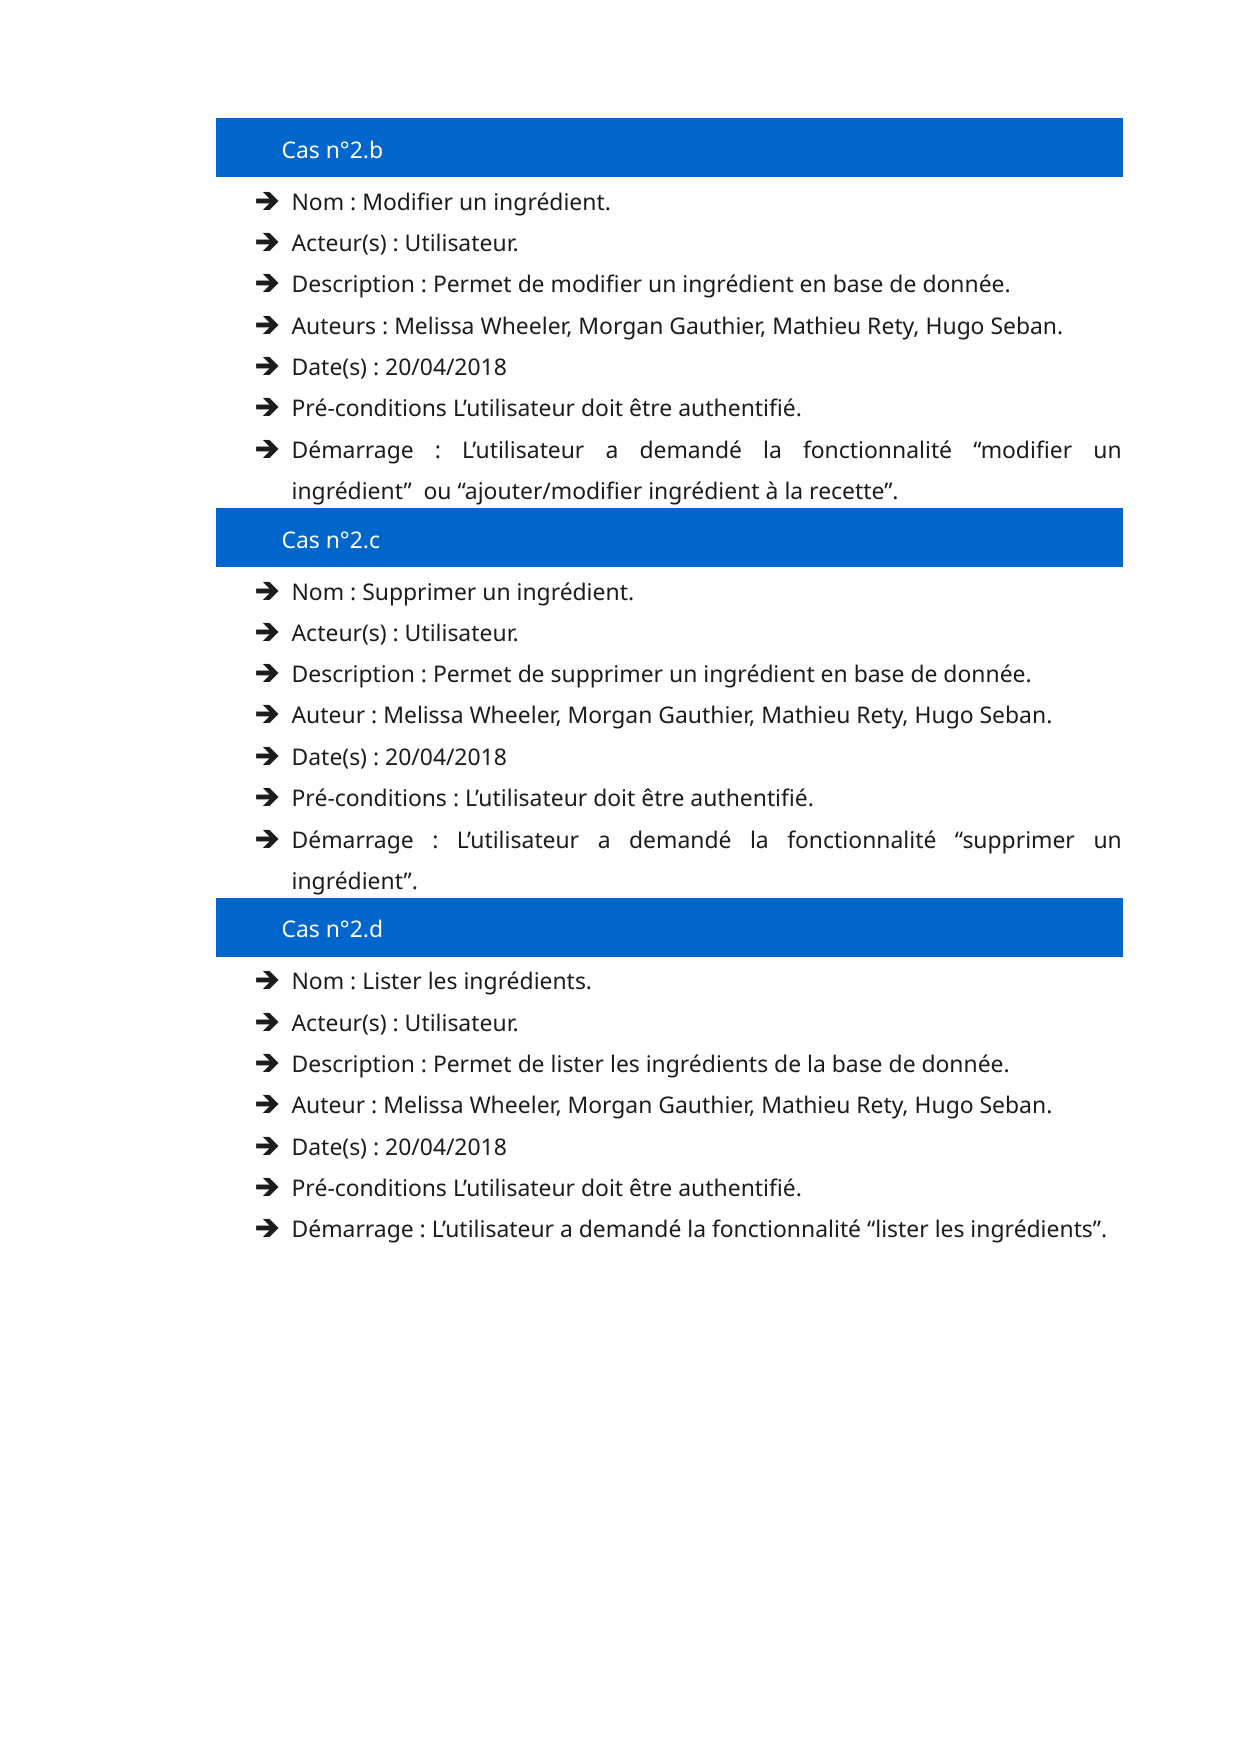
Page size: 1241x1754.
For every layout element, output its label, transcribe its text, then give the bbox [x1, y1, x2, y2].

table_cell [118, 567, 216, 898]
table_cell Cas n°2.d [216, 898, 1123, 957]
table_cell Cas n°2.b [216, 118, 1123, 177]
table_cell [118, 898, 216, 957]
table_cell Nom : Modifier un ingrédient. Acteur(s) : Utilisateur. Description : Permet de modifier un ingrédient en base de donnée. Auteurs : Melissa Wheeler, Morgan Gauthier, Mathieu Rety, Hugo Seban. Date(s) : 20/04/2018 Pré-conditions L’utilisateur doit être authentifié. Démarrage : L’utilisateur a demandé la fonctionnalité “modifier un ingrédient” ou “ajouter/modifier ingrédient à la recette”. [216, 177, 1123, 508]
table_cell [118, 957, 216, 1618]
table_cell [118, 118, 216, 177]
table_cell Nom : Supprimer un ingrédient. Acteur(s) : Utilisateur. Description : Permet de supprimer un ingrédient en base de donnée. Auteur : Melissa Wheeler, Morgan Gauthier, Mathieu Rety, Hugo Seban. Date(s) : 20/04/2018 Pré-conditions : L’utilisateur doit être authentifié. Démarrage : L’utilisateur a demandé la fonctionnalité “supprimer un ingrédient”. [216, 567, 1123, 898]
table_cell [118, 508, 216, 567]
table_cell Nom : Lister les ingrédients. Acteur(s) : Utilisateur. Description : Permet de lister les ingrédients de la base de donnée. Auteur : Melissa Wheeler, Morgan Gauthier, Mathieu Rety, Hugo Seban. Date(s) : 20/04/2018 Pré-conditions L’utilisateur doit être authentifié. Démarrage : L’utilisateur a demandé la fonctionnalité “lister les ingrédients”. [216, 957, 1123, 1618]
table_cell [118, 177, 216, 508]
table_cell Cas n°2.c [216, 508, 1123, 567]
